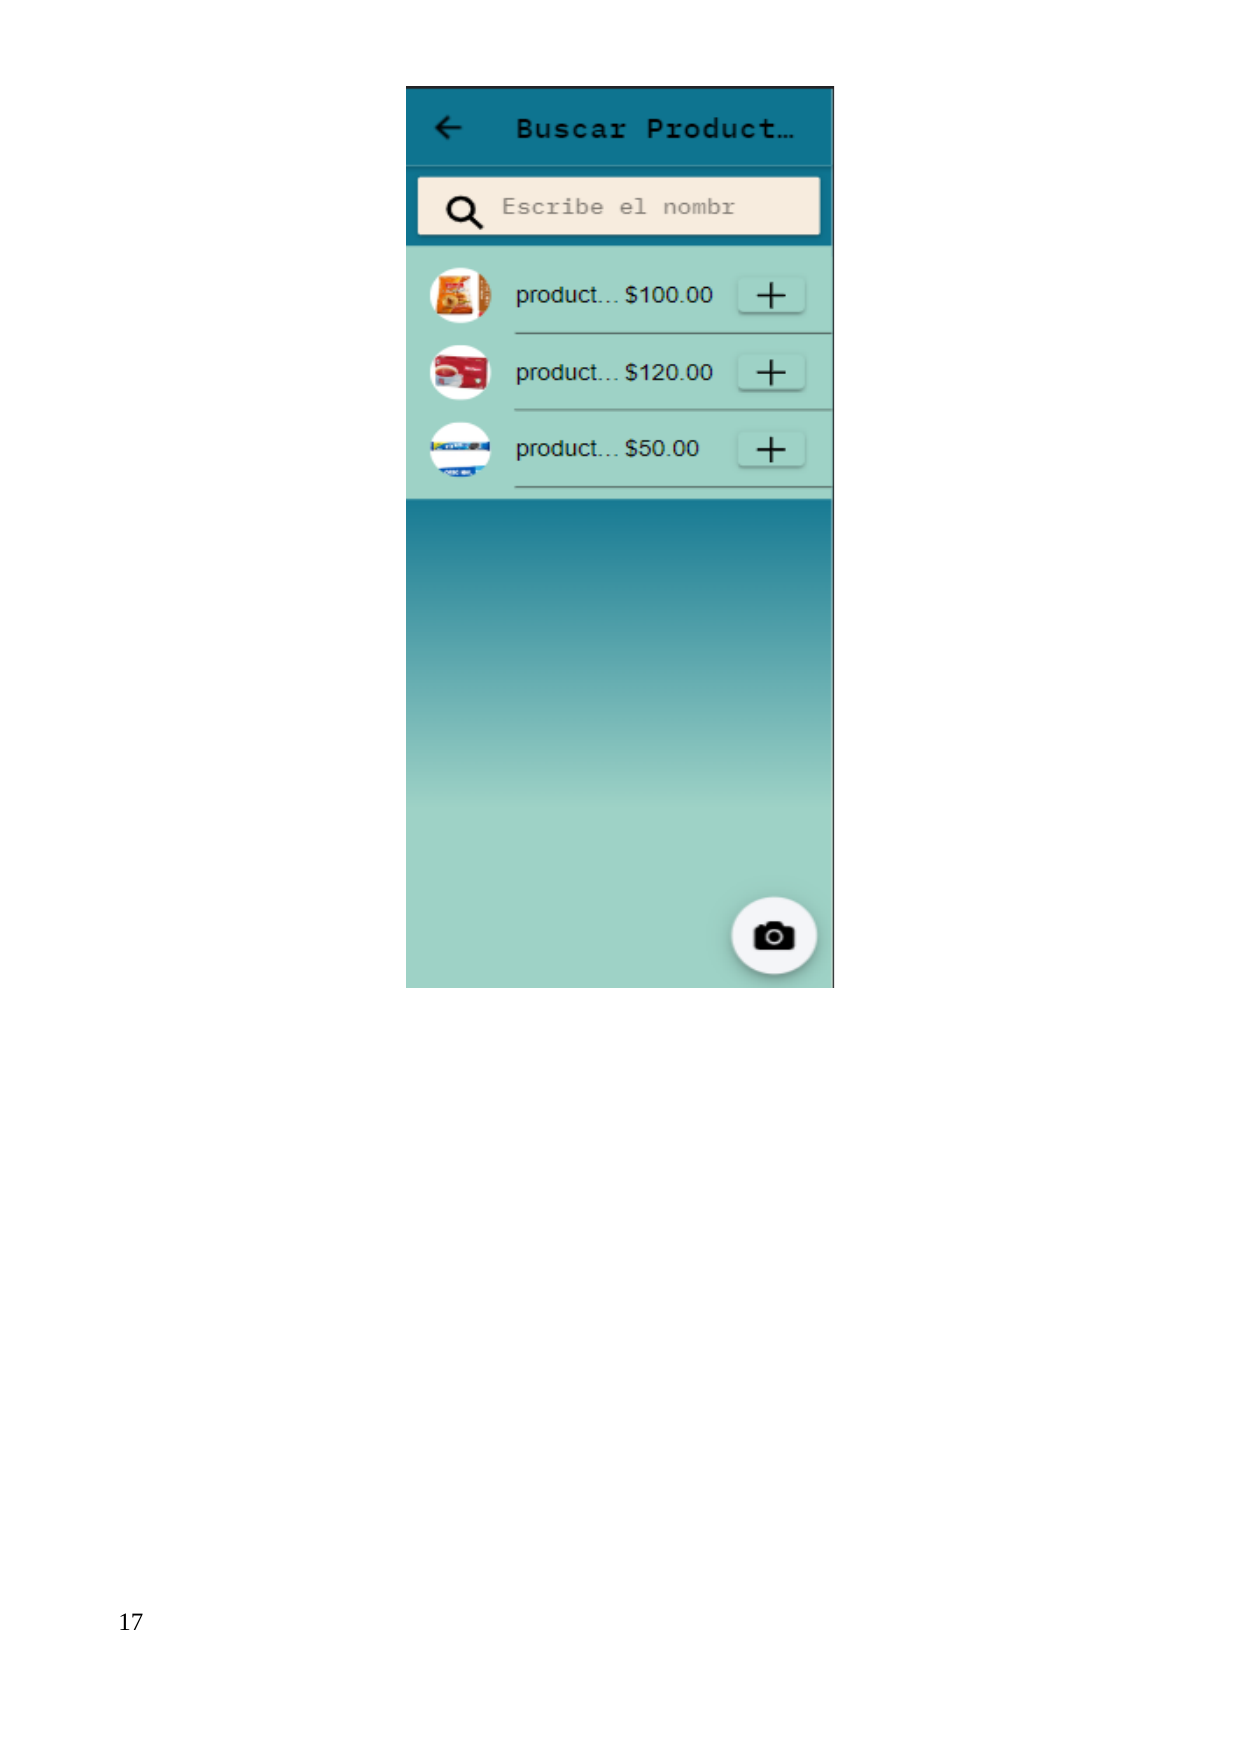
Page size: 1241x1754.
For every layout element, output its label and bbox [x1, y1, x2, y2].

picture [406, 86, 835, 988]
